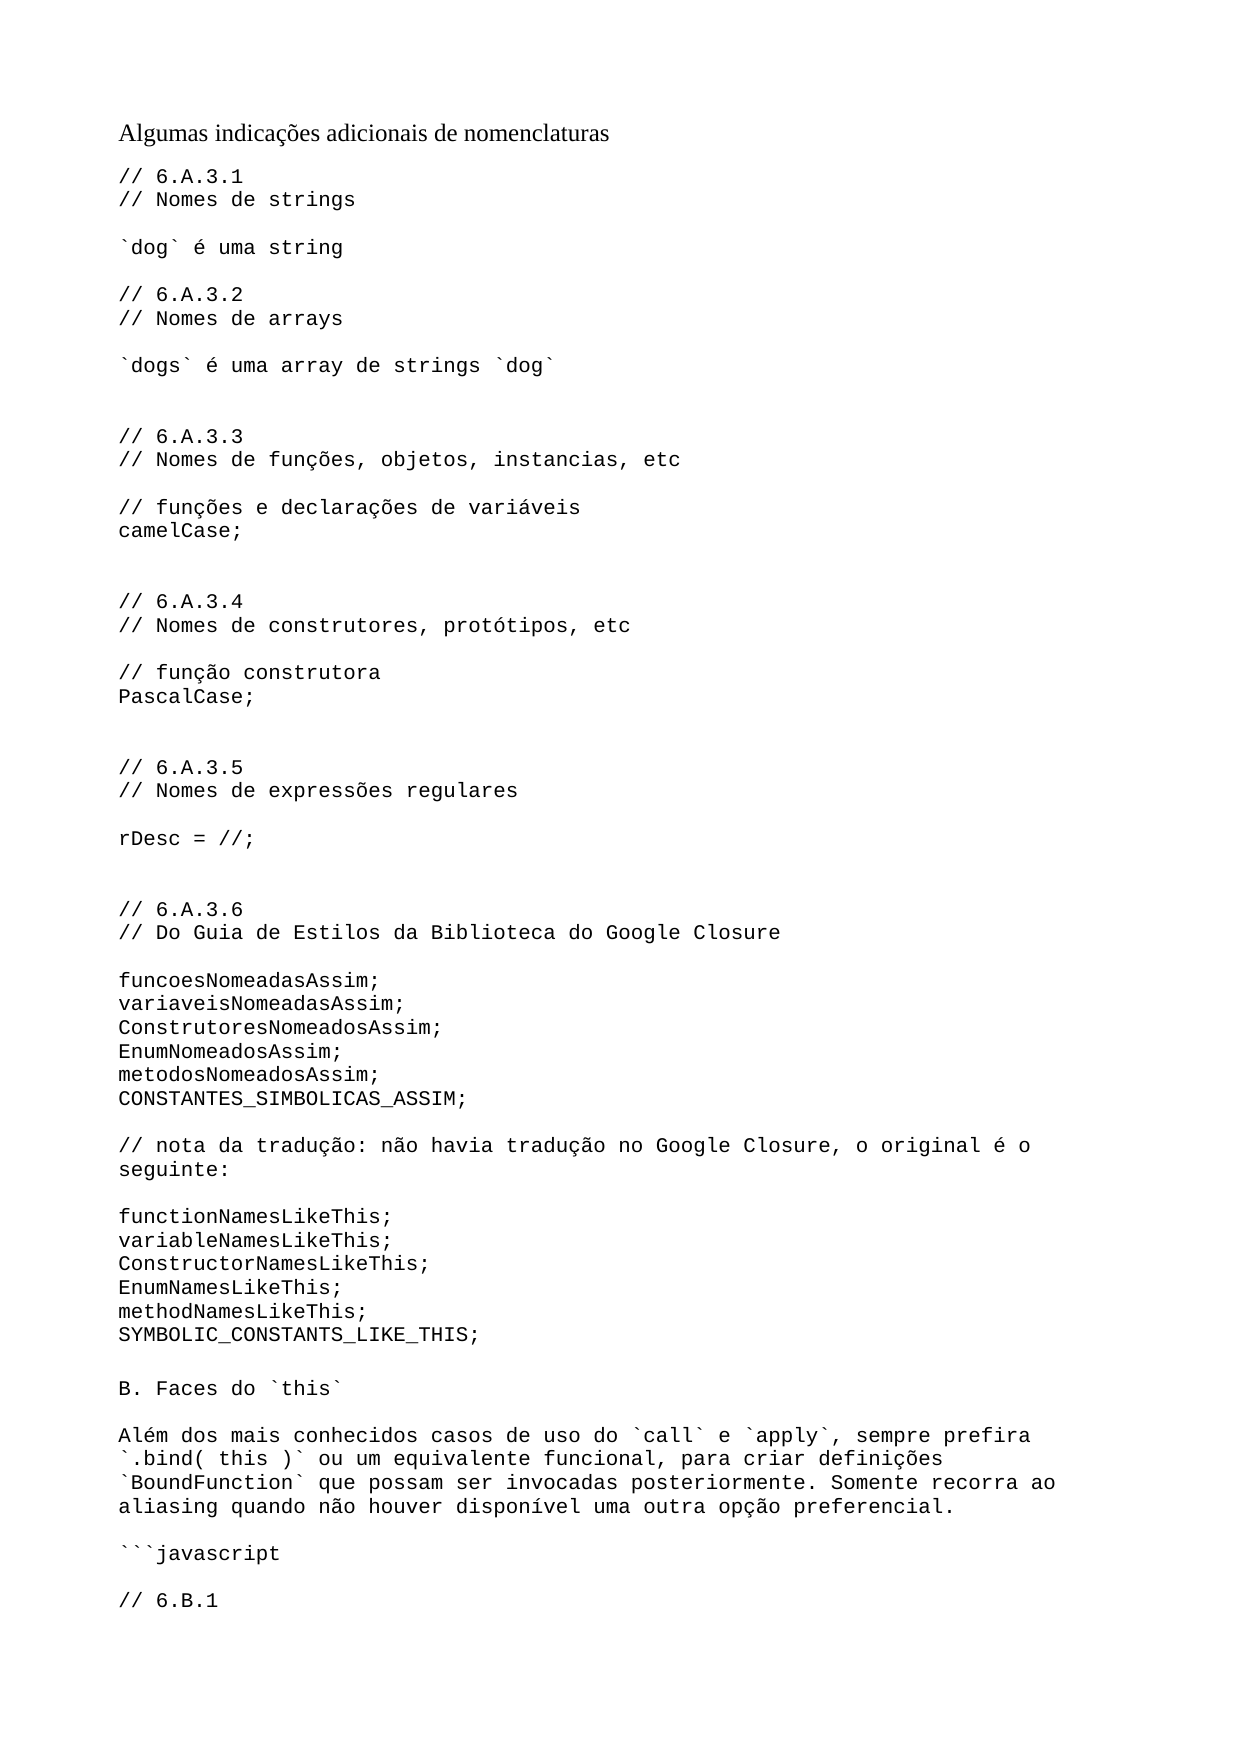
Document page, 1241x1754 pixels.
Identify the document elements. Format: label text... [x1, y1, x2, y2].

text ```javascript [118, 1543, 1122, 1567]
text // Nomes de arrays [118, 308, 1122, 331]
text Algumas indicações adicionais de nomenclaturas [118, 118, 1122, 147]
text EnumNamesLikeThis; [118, 1277, 1122, 1301]
text // 6.A.3.2 [118, 284, 1122, 308]
text methodNamesLikeThis; [118, 1301, 1122, 1324]
text `dogs` é uma array de strings `dog` [118, 355, 1122, 378]
text B. Faces do `this` [118, 1377, 1122, 1401]
text // Do Guia de Estilos da Biblioteca do Google Closure [118, 922, 1122, 946]
text rDesc = //; [118, 828, 1122, 851]
text `dog` é uma string [118, 237, 1122, 260]
text // 6.B.1 [118, 1590, 1122, 1614]
text // nota da tradução: não havia tradução no Google Closure, o original é o seguinte: [118, 1135, 1122, 1182]
text // Nomes de construtores, protótipos, etc [118, 615, 1122, 639]
text SYMBOLIC_CONSTANTS_LIKE_THIS; [118, 1324, 1122, 1348]
text ConstructorNamesLikeThis; [118, 1253, 1122, 1277]
text ConstrutoresNomeadosAssim; [118, 1017, 1122, 1041]
text // 6.A.3.5 [118, 757, 1122, 781]
text CONSTANTES_SIMBOLICAS_ASSIM; [118, 1088, 1122, 1112]
text // função construtora [118, 662, 1122, 686]
text // 6.A.3.6 [118, 899, 1122, 922]
text // 6.A.3.4 [118, 591, 1122, 615]
text camelCase; [118, 520, 1122, 544]
text // Nomes de expressões regulares [118, 781, 1122, 804]
text Além dos mais conhecidos casos de uso do `call` e `apply`, sempre prefira `.bind( this )` ou um equivalente funcional, para criar definições `BoundFunction` que possam ser invocadas posteriormente. Somente recorra ao aliasing quando não houver disponível uma outra opção preferencial. [118, 1425, 1122, 1519]
text // 6.A.3.1 [118, 166, 1122, 189]
text funcoesNomeadasAssim; [118, 970, 1122, 993]
text variableNamesLikeThis; [118, 1230, 1122, 1253]
text functionNamesLikeThis; [118, 1206, 1122, 1230]
text metodosNomeadosAssim; [118, 1064, 1122, 1088]
text // Nomes de strings [118, 189, 1122, 213]
text // 6.A.3.3 [118, 426, 1122, 449]
text variaveisNomeadasAssim; [118, 993, 1122, 1017]
text PascalCase; [118, 686, 1122, 709]
text // funções e declarações de variáveis [118, 497, 1122, 520]
text // Nomes de funções, objetos, instancias, etc [118, 449, 1122, 473]
text EnumNomeadosAssim; [118, 1041, 1122, 1064]
